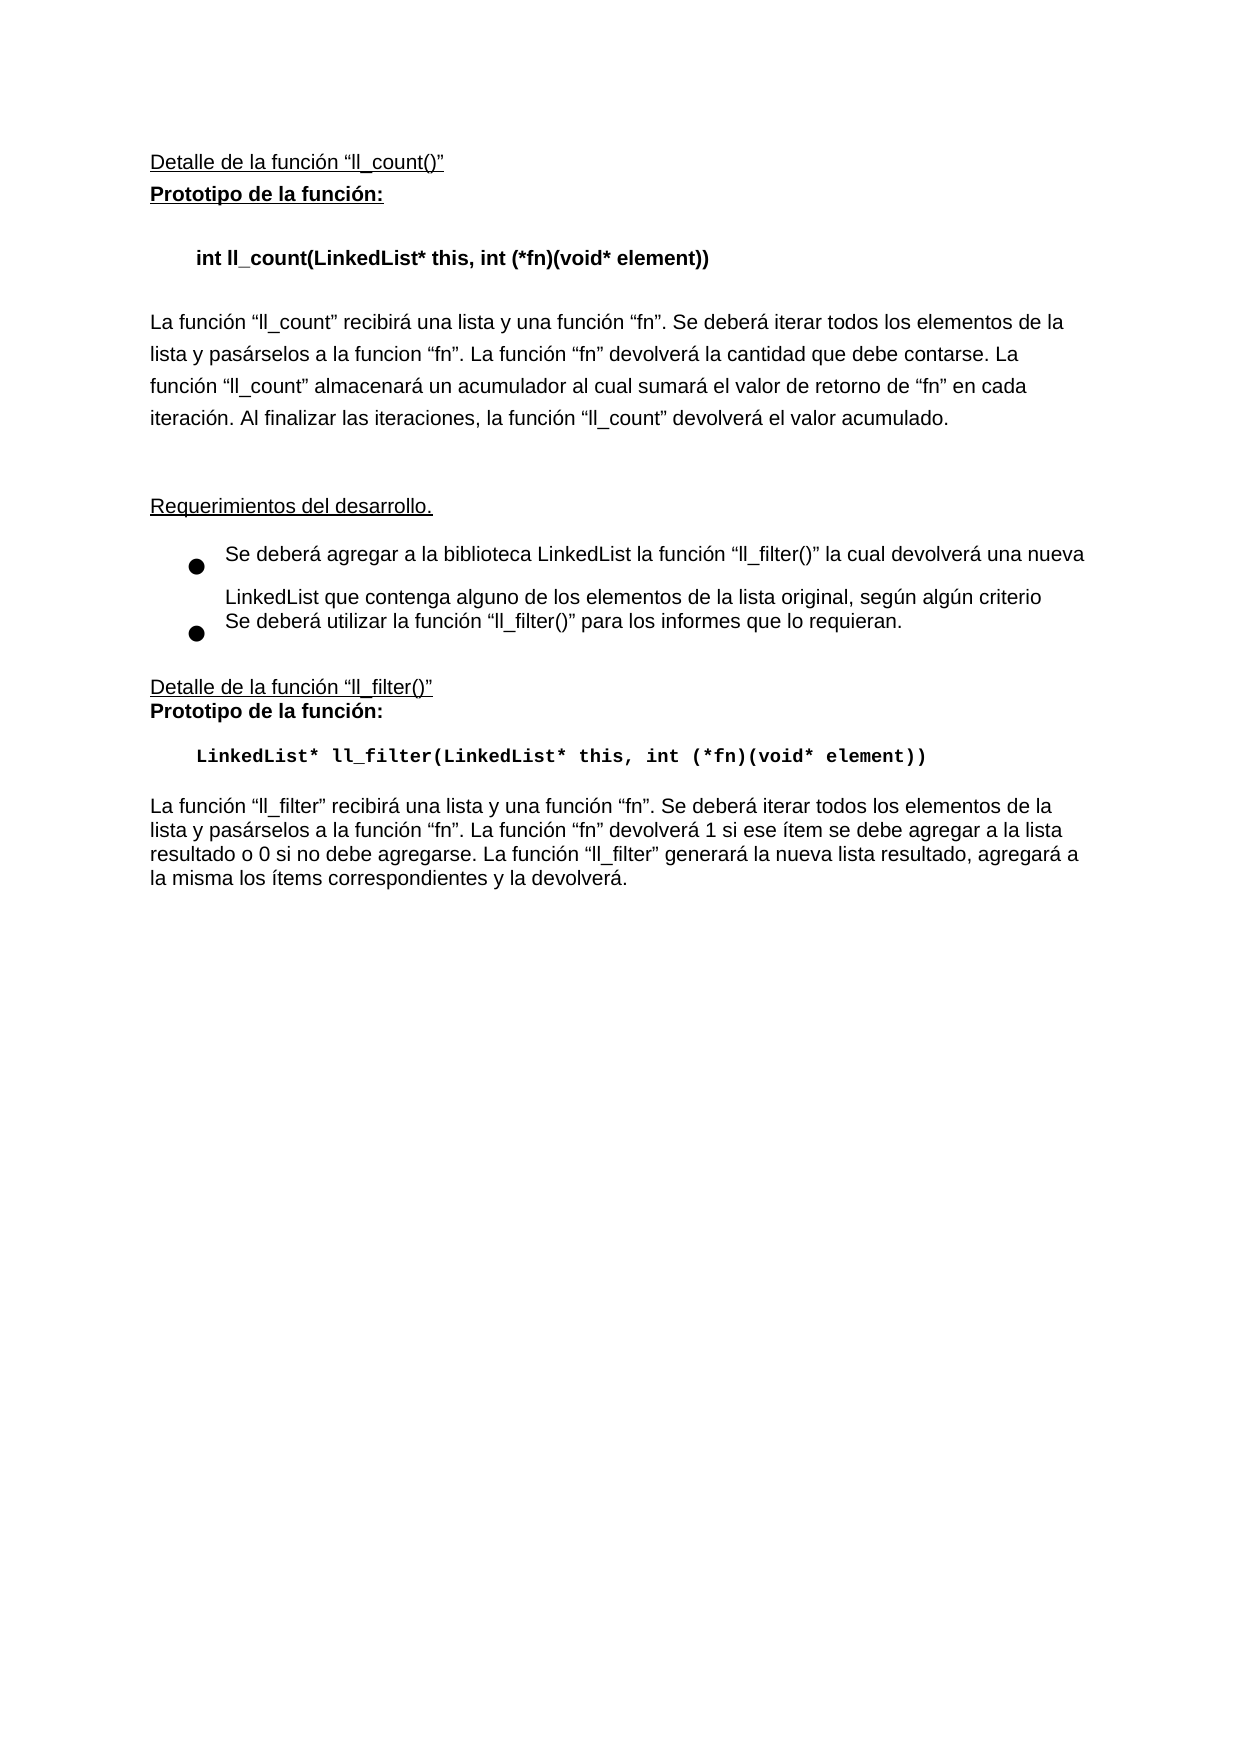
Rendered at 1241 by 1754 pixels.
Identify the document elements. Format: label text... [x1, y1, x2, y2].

subtitle Detalle de la función “ll_filter()” Prototipo de la función: [150, 675, 435, 723]
subtitle Se deberá agregar a la biblioteca LinkedList la función “ll_filter()” la cual devolverá una nueva LinkedList que contenga alguno de los elementos de la lista original, según algún criterio [187, 542, 1086, 608]
subtitle Se deberá utilizar la función “ll_filter()” para los informes que lo requieran. [187, 609, 1103, 651]
subtitle La función “ll_filter” recibirá una lista y una función “fn”. Se deberá iterar todos los elementos de la lista y pasárselos a la función “fn”. La función “fn” devolverá 1 si ese ítem se debe agregar a la lista resultado o 0 si no debe agregarse. La función “ll_filter” generará la nueva lista resultado, agregará a la misma los ítems correspondientes y la devolverá. [150, 794, 1087, 890]
subtitle LinkedList* ll_filter(LinkedList* this, int (*fn)(void* element)) [196, 747, 1103, 768]
subtitle La función “ll_count” recibirá una lista y una función “fn”. Se deberá iterar todos los elementos de la [150, 309, 1103, 333]
subtitle iteración. Al finalizar las iteraciones, la función “ll_count” devolverá el valor acumulado. [150, 406, 1103, 429]
subtitle lista y pasárselos a la funcion “fn”. La función “fn” devolverá la cantidad que debe contarse. La [150, 342, 1103, 366]
subtitle Requerimientos del desarrollo. [150, 493, 1103, 517]
subtitle Prototipo de la función: [150, 182, 1103, 206]
subtitle función “ll_count” almacenará un acumulador al cual sumará el valor de retorno de “fn” en cada [150, 373, 1103, 397]
subtitle Detalle de la función “ll_count()” [150, 150, 1103, 174]
subtitle int ll_count(LinkedList* this, int (*fn)(void* element)) [150, 246, 1103, 269]
